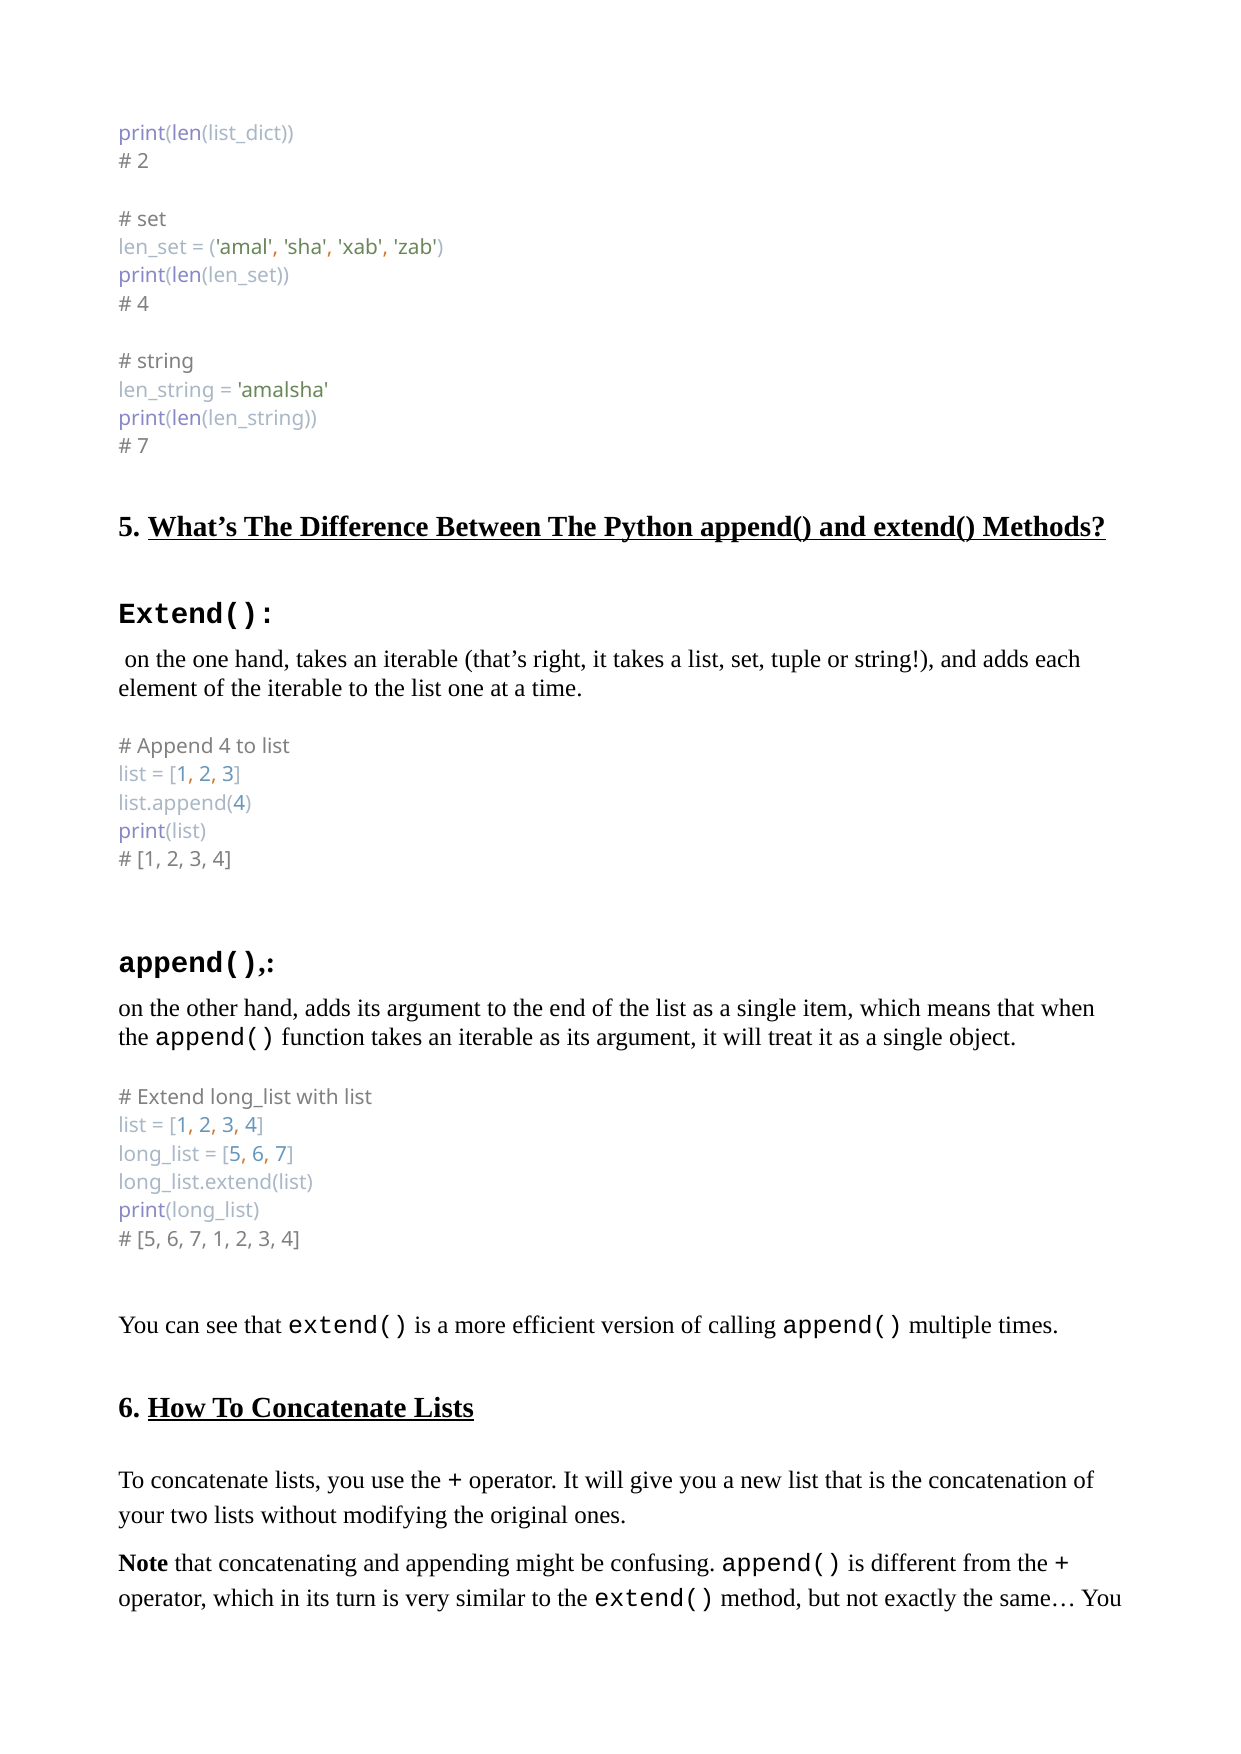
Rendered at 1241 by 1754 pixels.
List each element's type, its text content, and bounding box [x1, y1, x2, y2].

text # Extend long_list with list list = [1, 2, 3, 4] long_list = [5, 6, 7] long_list.extend(list) print(long_list) # [5, 6, 7, 1, 2, 3, 4] [118, 1082, 1122, 1252]
text print(len(list_dict)) # 2 # set len_set = ('amal', 'sha', 'xab', 'zab') print(len(len_set)) # 4 # string len_string = 'amalsha' print(len(len_string)) # 7 [118, 118, 1122, 460]
subtitle 6. How To Concatenate Lists [118, 1390, 1122, 1424]
text Note that concatenating and appending might be confusing. append() is different from the + operator, which in its turn is very similar to the extend() method, but not exactly the same… You [118, 1548, 1122, 1614]
text To concatenate lists, you use the + operator. It will give you a new list that is the concatenation of your two lists without modifying the original ones. [118, 1465, 1122, 1529]
text on the one hand, takes an iterable (that’s right, it takes a list, set, tuple or string!), and adds each element of the iterable to the list one at a time. [118, 644, 1122, 702]
subtitle 5. What’s The Difference Between The Python append() and extend() Methods? [118, 509, 1122, 543]
text # Append 4 to list list = [1, 2, 3] list.append(4) print(list) # [1, 2, 3, 4] [118, 731, 1122, 873]
text You can see that extend() is a more efficient version of calling append() multiple times. [118, 1310, 1122, 1341]
subtitle append(),: [118, 945, 1122, 981]
text on the other hand, adds its argument to the end of the list as a single item, which means that when the append() function takes an iterable as its argument, it will treat it as a single object. [118, 993, 1122, 1053]
subtitle Extend(): [118, 599, 1122, 632]
